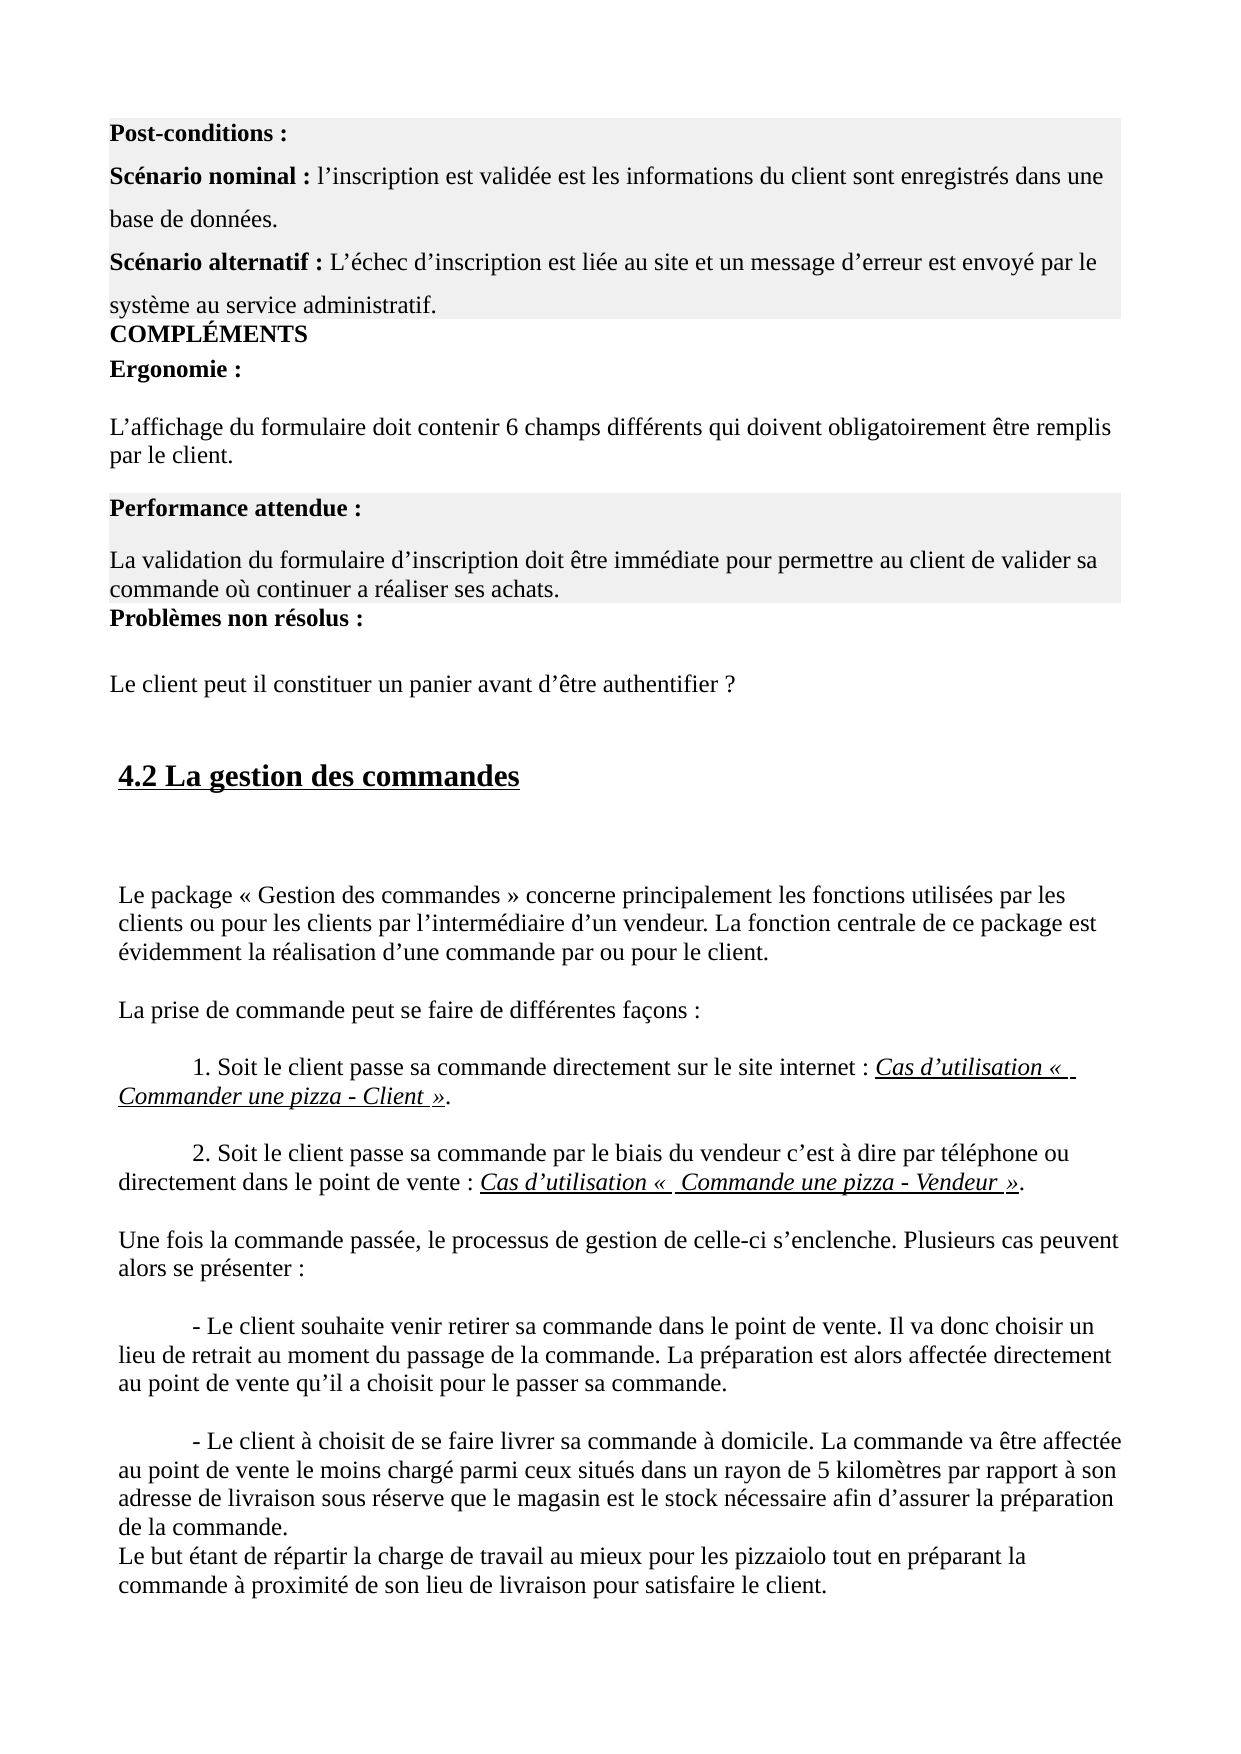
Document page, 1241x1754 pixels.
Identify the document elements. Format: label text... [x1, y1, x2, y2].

table_cell Problèmes non résolus : Le client peut il constituer un panier avant d’être authentifier ? [109, 603, 1121, 722]
table_cell Performance attendue : La validation du formulaire d’inscription doit être immédiate pour permettre au client de valider sa commande où continuer a réaliser ses achats. [109, 493, 1121, 603]
table_cell COMPLÉMENTS Ergonomie : L’affichage du formulaire doit contenir 6 champs différents qui doivent obligatoirement être remplis par le client. [109, 319, 1121, 493]
text Le package « Gestion des commandes » concerne principalement les fonctions utilisées par les clients ou pour les clients par l’intermédiaire d’un vendeur. La fonction centrale de ce package est évidemment la réalisation d’une commande par ou pour le client. [118, 880, 1122, 966]
text La prise de commande peut se faire de différentes façons : [118, 995, 1122, 1023]
table_cell Post-conditions : Scénario nominal : l’inscription est validée est les informations du client sont enregistrés dans une base de données. Scénario alternatif : L’échec d’inscription est liée au site et un message d’erreur est envoyé par le système au service administratif. [109, 118, 1121, 319]
text 2. Soit le client passe sa commande par le biais du vendeur c’est à dire par téléphone ou directement dans le point de vente : Cas d’utilisation « Commande une pizza - Vendeur ». [118, 1138, 1122, 1196]
text - Le client à choisit de se faire livrer sa commande à domicile. La commande va être affectée au point de vente le moins chargé parmi ceux situés dans un rayon de 5 kilomètres par rapport à son adresse de livraison sous réserve que le magasin est le stock nécessaire afin d’assurer la préparation de la commande. [118, 1426, 1122, 1541]
text Le but étant de répartir la charge de travail au mieux pour les pizzaiolo tout en préparant la commande à proximité de son lieu de livraison pour satisfaire le client. [118, 1541, 1122, 1598]
text 4.2 La gestion des commandes [118, 757, 1122, 793]
text 1. Soit le client passe sa commande directement sur le site internet : Cas d’utilisation « Commander une pizza - Client ». [118, 1052, 1122, 1110]
text Une fois la commande passée, le processus de gestion de celle-ci s’enclenche. Plusieurs cas peuvent alors se présenter : [118, 1225, 1122, 1282]
text - Le client souhaite venir retirer sa commande dans le point de vente. Il va donc choisir un lieu de retrait au moment du passage de la commande. La préparation est alors affectée directement au point de vente qu’il a choisit pour le passer sa commande. [118, 1311, 1122, 1397]
